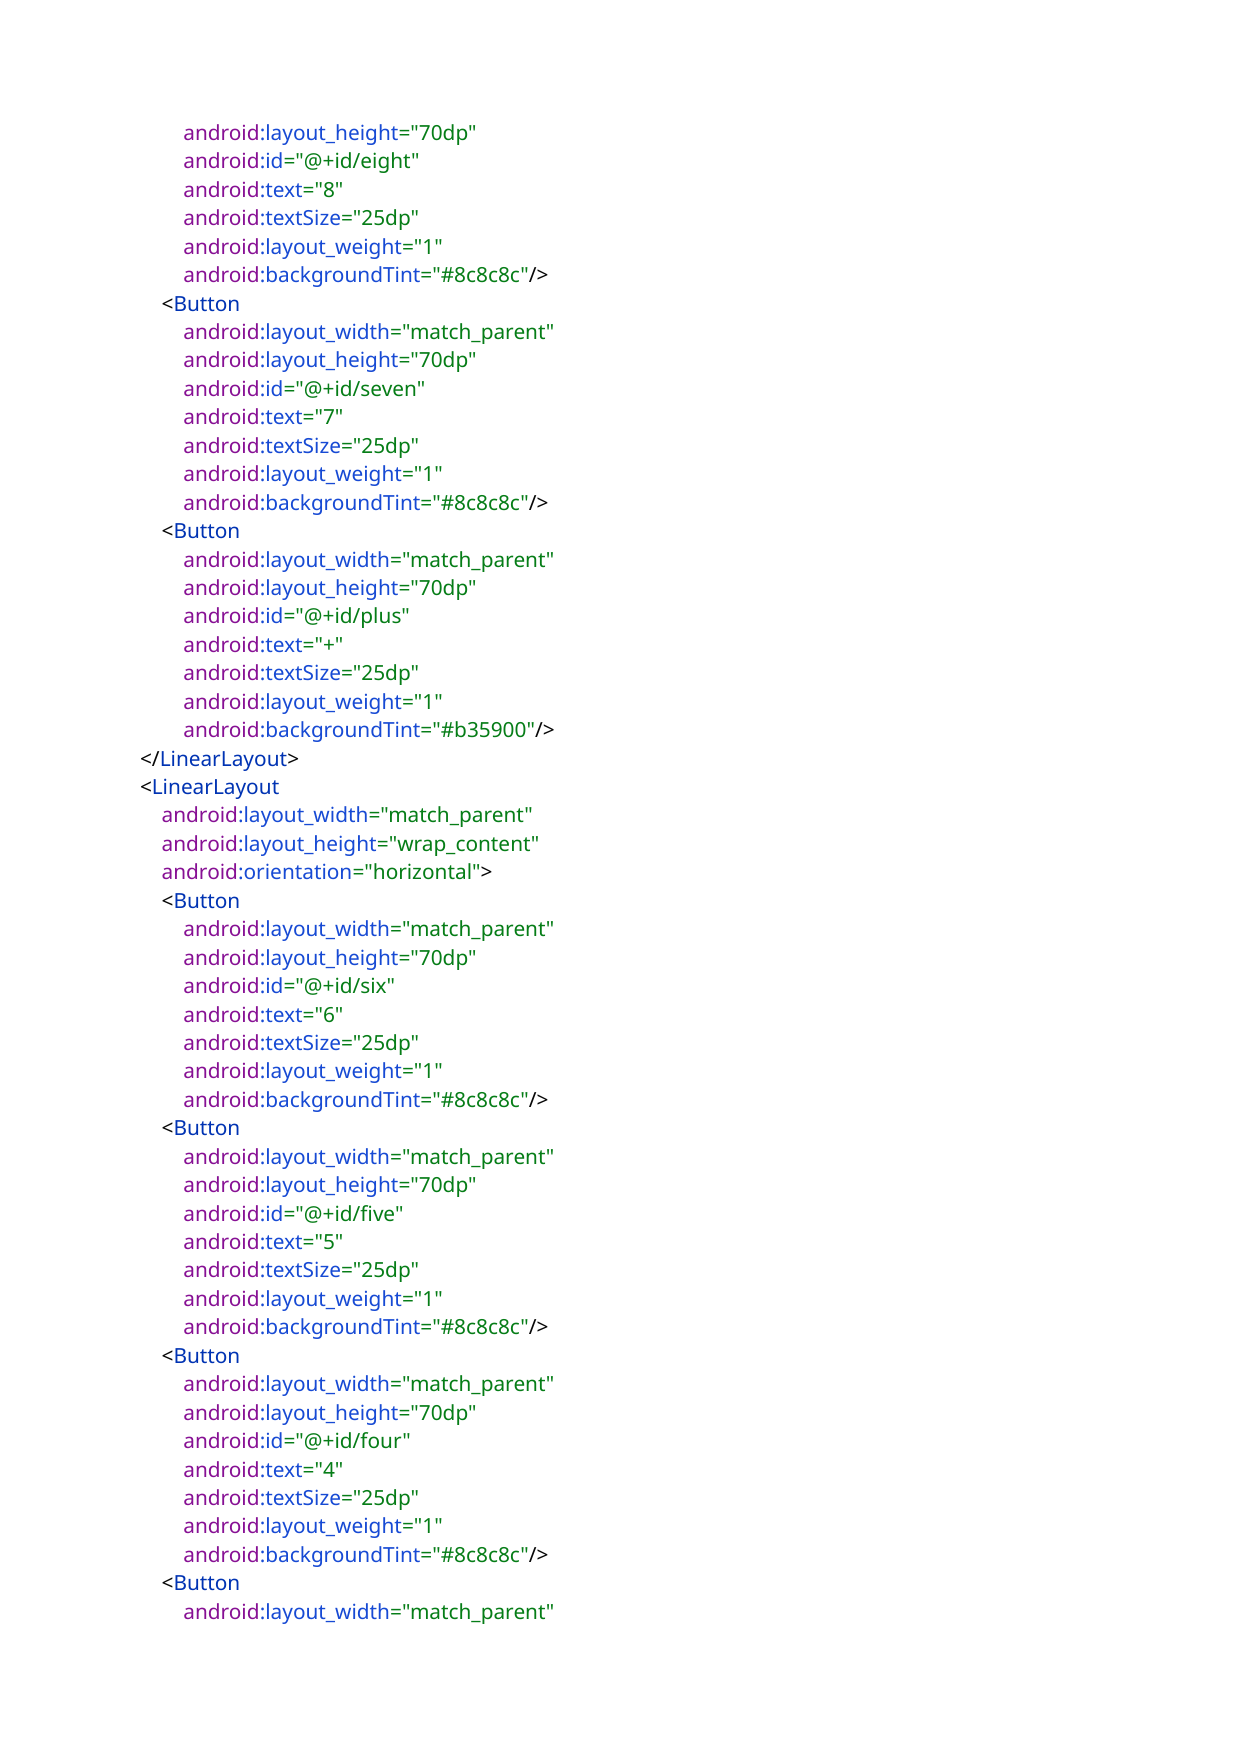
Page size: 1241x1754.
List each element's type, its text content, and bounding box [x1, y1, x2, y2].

text android:layout_height="70dp" android:id="@+id/eight" android:text="8" android:textSize="25dp" android:layout_weight="1" android:backgroundTint="#8c8c8c"/> <Button android:layout_width="match_parent" android:layout_height="70dp" android:id="@+id/seven" android:text="7" android:textSize="25dp" android:layout_weight="1" android:backgroundTint="#8c8c8c"/> <Button android:layout_width="match_parent" android:layout_height="70dp" android:id="@+id/plus" android:text="+" android:textSize="25dp" android:layout_weight="1" android:backgroundTint="#b35900"/> </LinearLayout> <LinearLayout android:layout_width="match_parent" android:layout_height="wrap_content" android:orientation="horizontal"> <Button android:layout_width="match_parent" android:layout_height="70dp" android:id="@+id/six" android:text="6" android:textSize="25dp" android:layout_weight="1" android:backgroundTint="#8c8c8c"/> <Button android:layout_width="match_parent" android:layout_height="70dp" android:id="@+id/five" android:text="5" android:textSize="25dp" android:layout_weight="1" android:backgroundTint="#8c8c8c"/> <Button android:layout_width="match_parent" android:layout_height="70dp" android:id="@+id/four" android:text="4" android:textSize="25dp" android:layout_weight="1" android:backgroundTint="#8c8c8c"/> <Button android:layout_width="match_parent" [118, 118, 1122, 1625]
